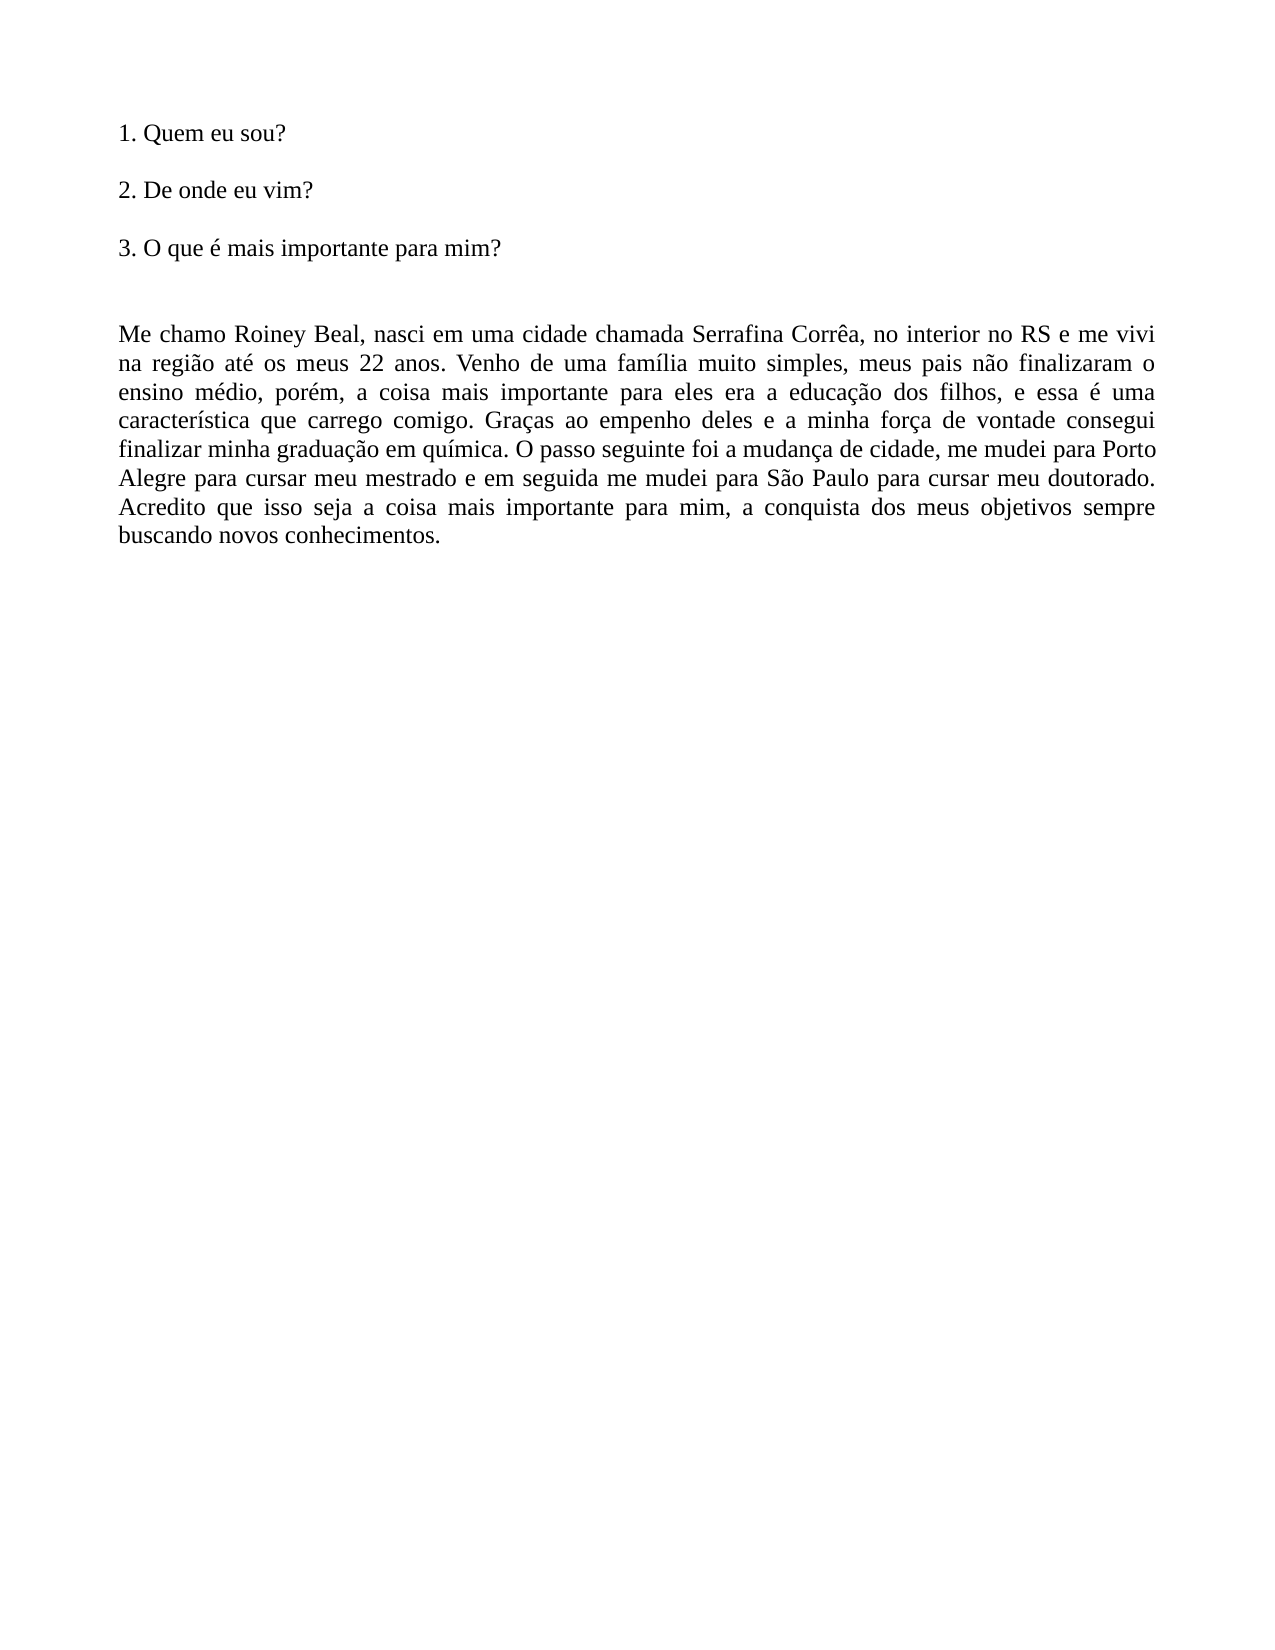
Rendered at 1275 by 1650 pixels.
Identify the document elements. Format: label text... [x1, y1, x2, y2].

text Me chamo Roiney Beal, nasci em uma cidade chamada Serrafina Corrêa, no interior no RS e me vivi na região até os meus 22 anos. Venho de uma família muito simples, meus pais não finalizaram o ensino médio, porém, a coisa mais importante para eles era a educação dos filhos, e essa é uma característica que carrego comigo. Graças ao empenho deles e a minha força de vontade consegui finalizar minha graduação em química. O passo seguinte foi a mudança de cidade, me mudei para Porto Alegre para cursar meu mestrado e em seguida me mudei para São Paulo para cursar meu doutorado. Acredito que isso seja a coisa mais importante para mim, a conquista dos meus objetivos sempre buscando novos conhecimentos. [118, 319, 1157, 549]
text 2. De onde eu vim? [118, 176, 1157, 204]
text 1. Quem eu sou? [118, 118, 1157, 147]
text 3. O que é mais importante para mim? [118, 233, 1157, 262]
